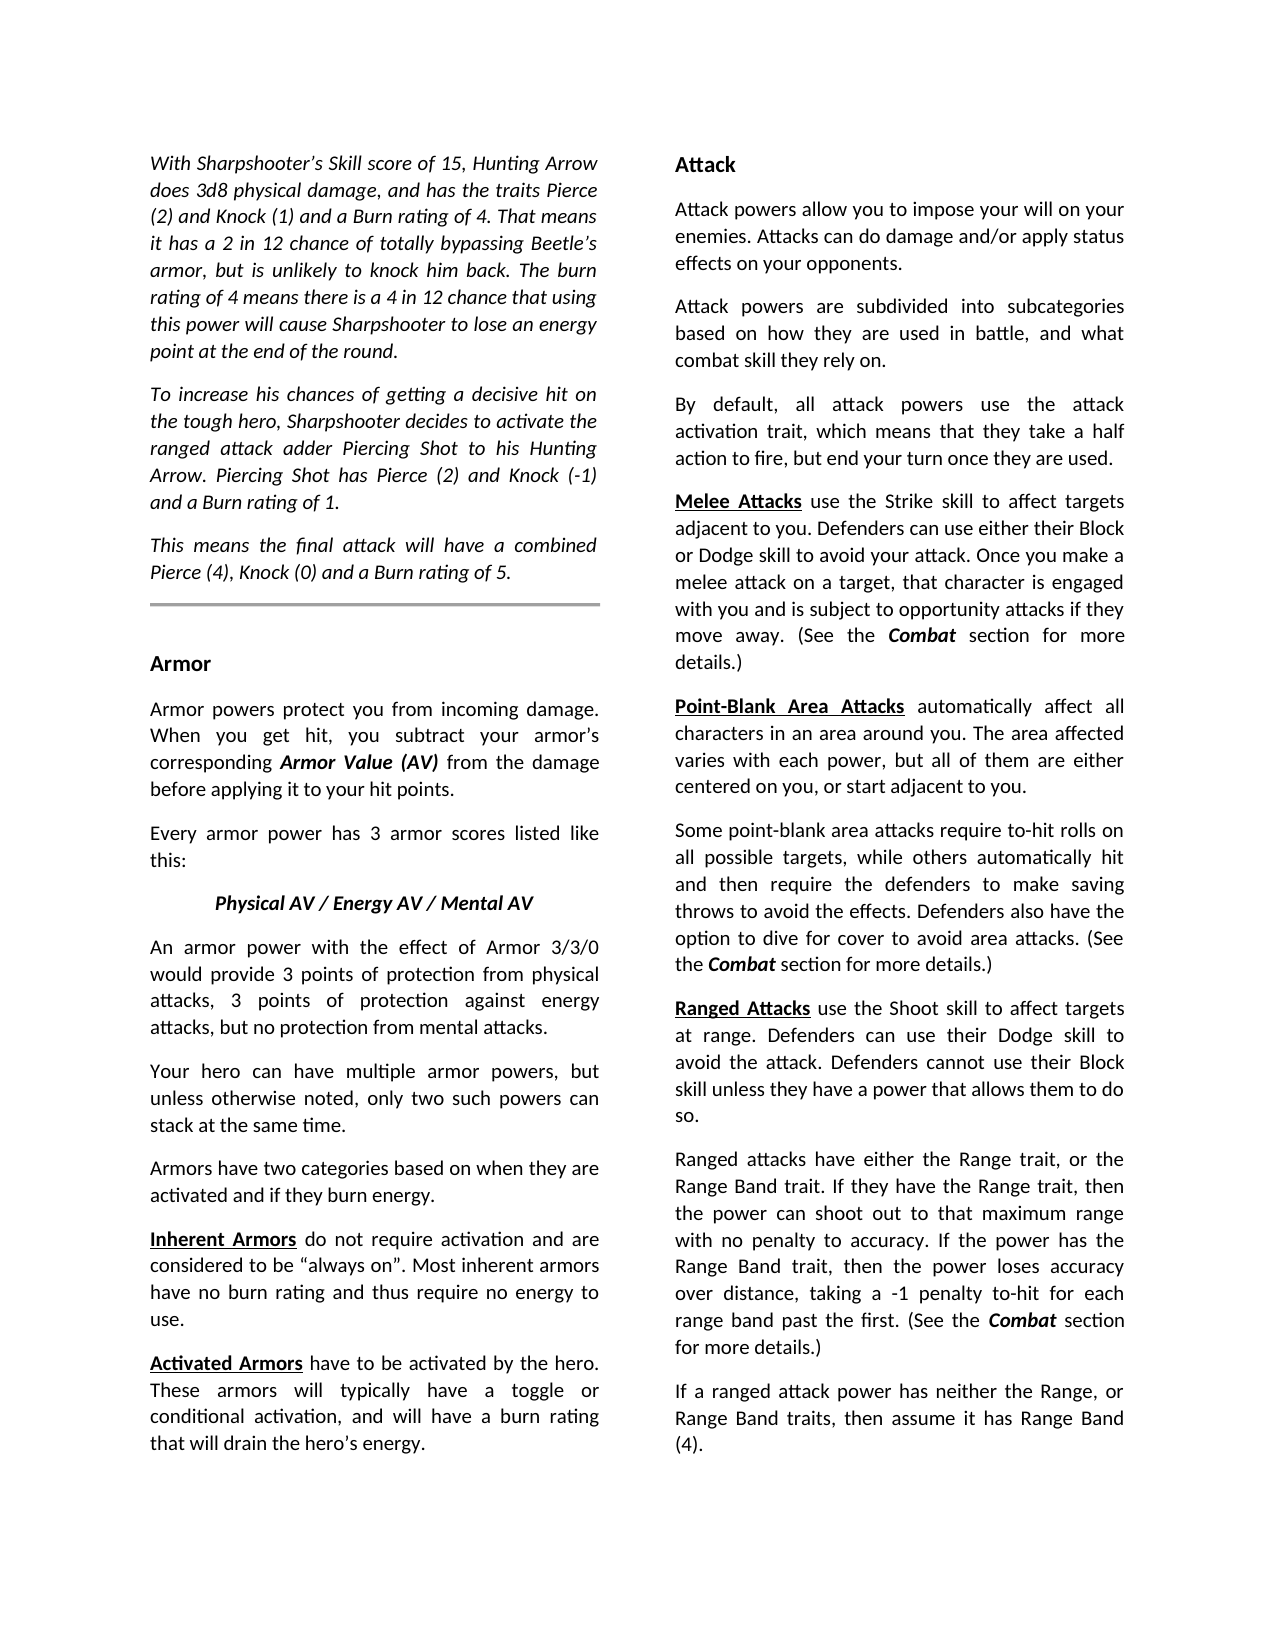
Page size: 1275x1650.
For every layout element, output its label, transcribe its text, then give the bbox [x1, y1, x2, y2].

text By default, all attack powers use the attack activation trait, which means that they take a half action to fire, but end your turn once they are used. [675, 391, 1125, 470]
text This means the final attack will have a combined Pierce (4), Knock (0) and a Burn rating of 5. [150, 533, 600, 585]
text To increase his chances of getting a decisive hit on the tough hero, Sharpshooter decides to activate the ranged attack adder Piercing Shot to his Hunting Arrow. Piercing Shot has Pierce (2) and Knock (-1) and a Burn rating of 1. [150, 382, 600, 514]
text Every armor power has 3 armor scores listed like this: [150, 820, 600, 872]
text Attack [675, 150, 1125, 178]
text Activated Armors have to be activated by the hero. These armors will typically have a toggle or conditional activation, and will have a burn rating that will drain the hero’s energy. [150, 1350, 600, 1456]
text Attack powers allow you to impose your will on your enemies. Attacks can do damage and/or apply status effects on your opponents. [675, 196, 1125, 276]
text Armor powers protect you from incoming damage. When you get hit, you subtract your armor’s corresponding Armor Value (AV) from the damage before applying it to your hit points. [150, 696, 600, 802]
text Inherent Armors do not require activation and are considered to be “always on”. Most inherent armors have no burn rating and thus require no energy to use. [150, 1226, 600, 1332]
text Attack powers are subdivided into subcategories based on how they are used in battle, and what combat skill they rely on. [675, 294, 1125, 373]
text Point-Blank Area Attacks automatically affect all characters in an area around you. The area affected varies with each power, but all of them are either centered on you, or start adjacent to you. [675, 693, 1125, 799]
text Armors have two categories based on when they are activated and if they burn energy. [150, 1155, 600, 1208]
text Ranged Attacks use the Shoot skill to affect targets at range. Defenders can use their Dodge skill to avoid the attack. Defenders cannot use their Block skill unless they have a power that allows them to do so. [675, 995, 1125, 1128]
text Melee Attacks use the Strike skill to affect targets adjacent to you. Defenders can use either their Block or Dodge skill to avoid your attack. Once you make a melee attack on a target, that character is engaged with you and is subject to opportunity attacks if they move away. (See the Combat section for more details.) [675, 488, 1125, 675]
text Armor [150, 649, 600, 677]
text An armor power with the effect of Armor 3/3/0 would provide 3 points of protection from physical attacks, 3 points of protection against energy attacks, but no protection from mental attacks. [150, 934, 600, 1040]
text Some point-blank area attacks require to-hit rolls on all possible targets, while others automatically hit and then require the defenders to make saving throws to avoid the effects. Defenders also have the option to dive for cover to avoid area attacks. (See the Combat section for more details.) [675, 817, 1125, 977]
text Your hero can have multiple armor powers, but unless otherwise noted, only two such powers can stack at the same time. [150, 1058, 600, 1137]
text Ranged attacks have either the Range trait, or the Range Band trait. If they have the Range trait, then the power can shoot out to that maximum range with no penalty to accuracy. If the power has the Range Band trait, then the power loses accuracy over distance, taking a -1 penalty to-hit for each range band past the first. (See the Combat section for more details.) [675, 1146, 1125, 1360]
text With Sharpshooter’s Skill score of 15, Hunting Arrow does 3d8 physical damage, and has the traits Pierce (2) and Knock (1) and a Burn rating of 4. That means it has a 2 in 12 chance of totally bypassing Beetle’s armor, but is unlikely to knock him back. The burn rating of 4 means there is a 4 in 12 chance that using this power will cause Sharpshooter to lose an energy point at the end of the round. [150, 150, 600, 363]
text Physical AV / Energy AV / Mental AV [150, 890, 600, 916]
text If a ranged attack power has neither the Range, or Range Band traits, then assume it has Range Band (4). [675, 1378, 1125, 1457]
